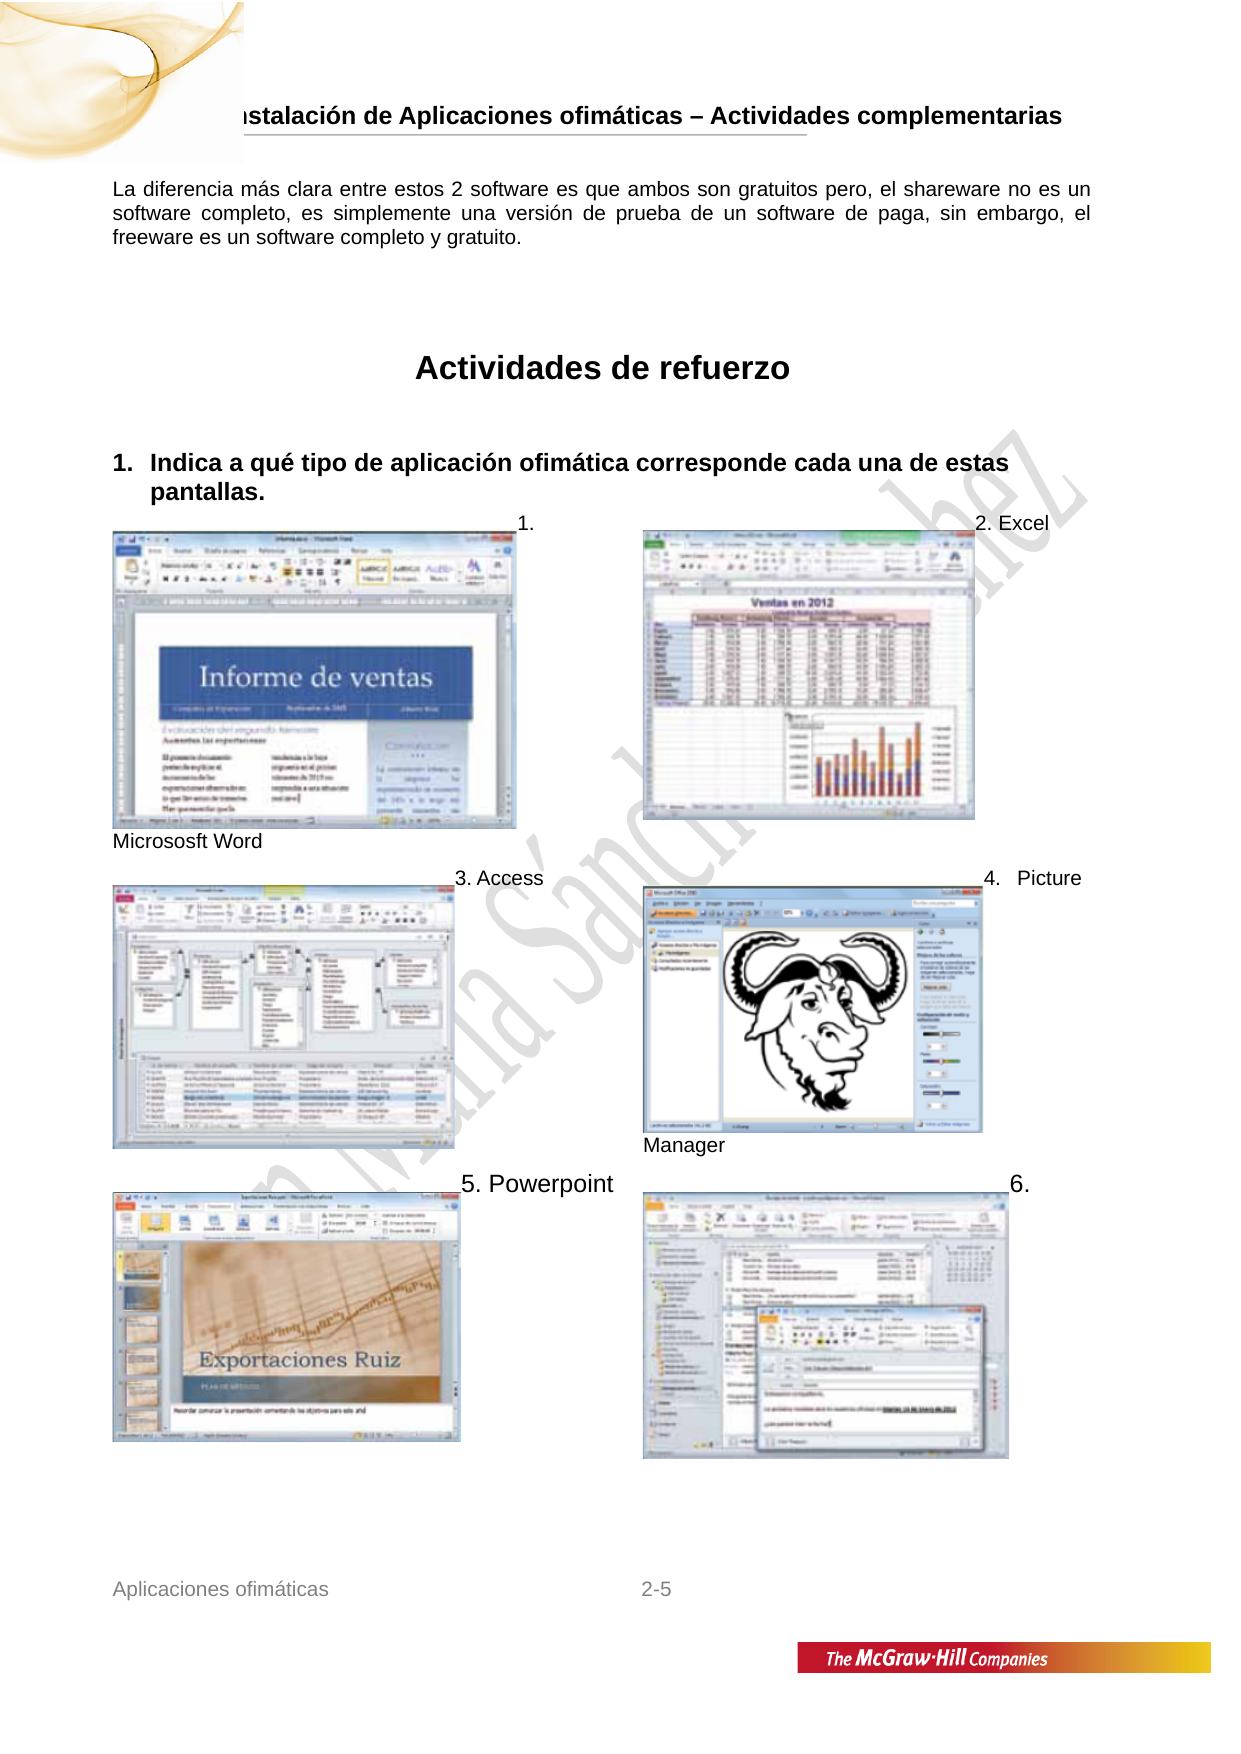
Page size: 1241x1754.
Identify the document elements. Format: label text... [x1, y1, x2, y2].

table_cell 5. Powerpoint [101, 1169, 632, 1472]
table_cell 4. Picture Manager [632, 866, 1093, 1169]
text La diferencia más clara entre estos 2 software es que ambos son gratuitos pero, el shareware no es un software completo, es simplemente una versión de prueba de un software de paga, sin embargo, el freeware es un software completo y gratuito. [112, 177, 1092, 249]
list Indica a qué tipo de aplicación ofimática corresponde cada una de estas pantallas. [989, 448, 1045, 506]
table_cell 6. [632, 1169, 1093, 1472]
table_header 1. Micrososft Word [101, 511, 632, 866]
table_header [632, 837, 656, 866]
list Indica a qué tipo de aplicación ofimática corresponde cada una de estas pantallas. [112, 448, 993, 506]
list Indica a qué tipo de aplicación ofimática corresponde cada una de estas pantallas. [1027, 448, 1092, 506]
table_header 2. Excel [698, 511, 1093, 866]
table_header [632, 511, 927, 764]
table_header [636, 811, 720, 866]
table_header [632, 770, 642, 805]
table_cell 3. Access [101, 866, 632, 1169]
subtitle Actividades de refuerzo [112, 349, 1092, 387]
